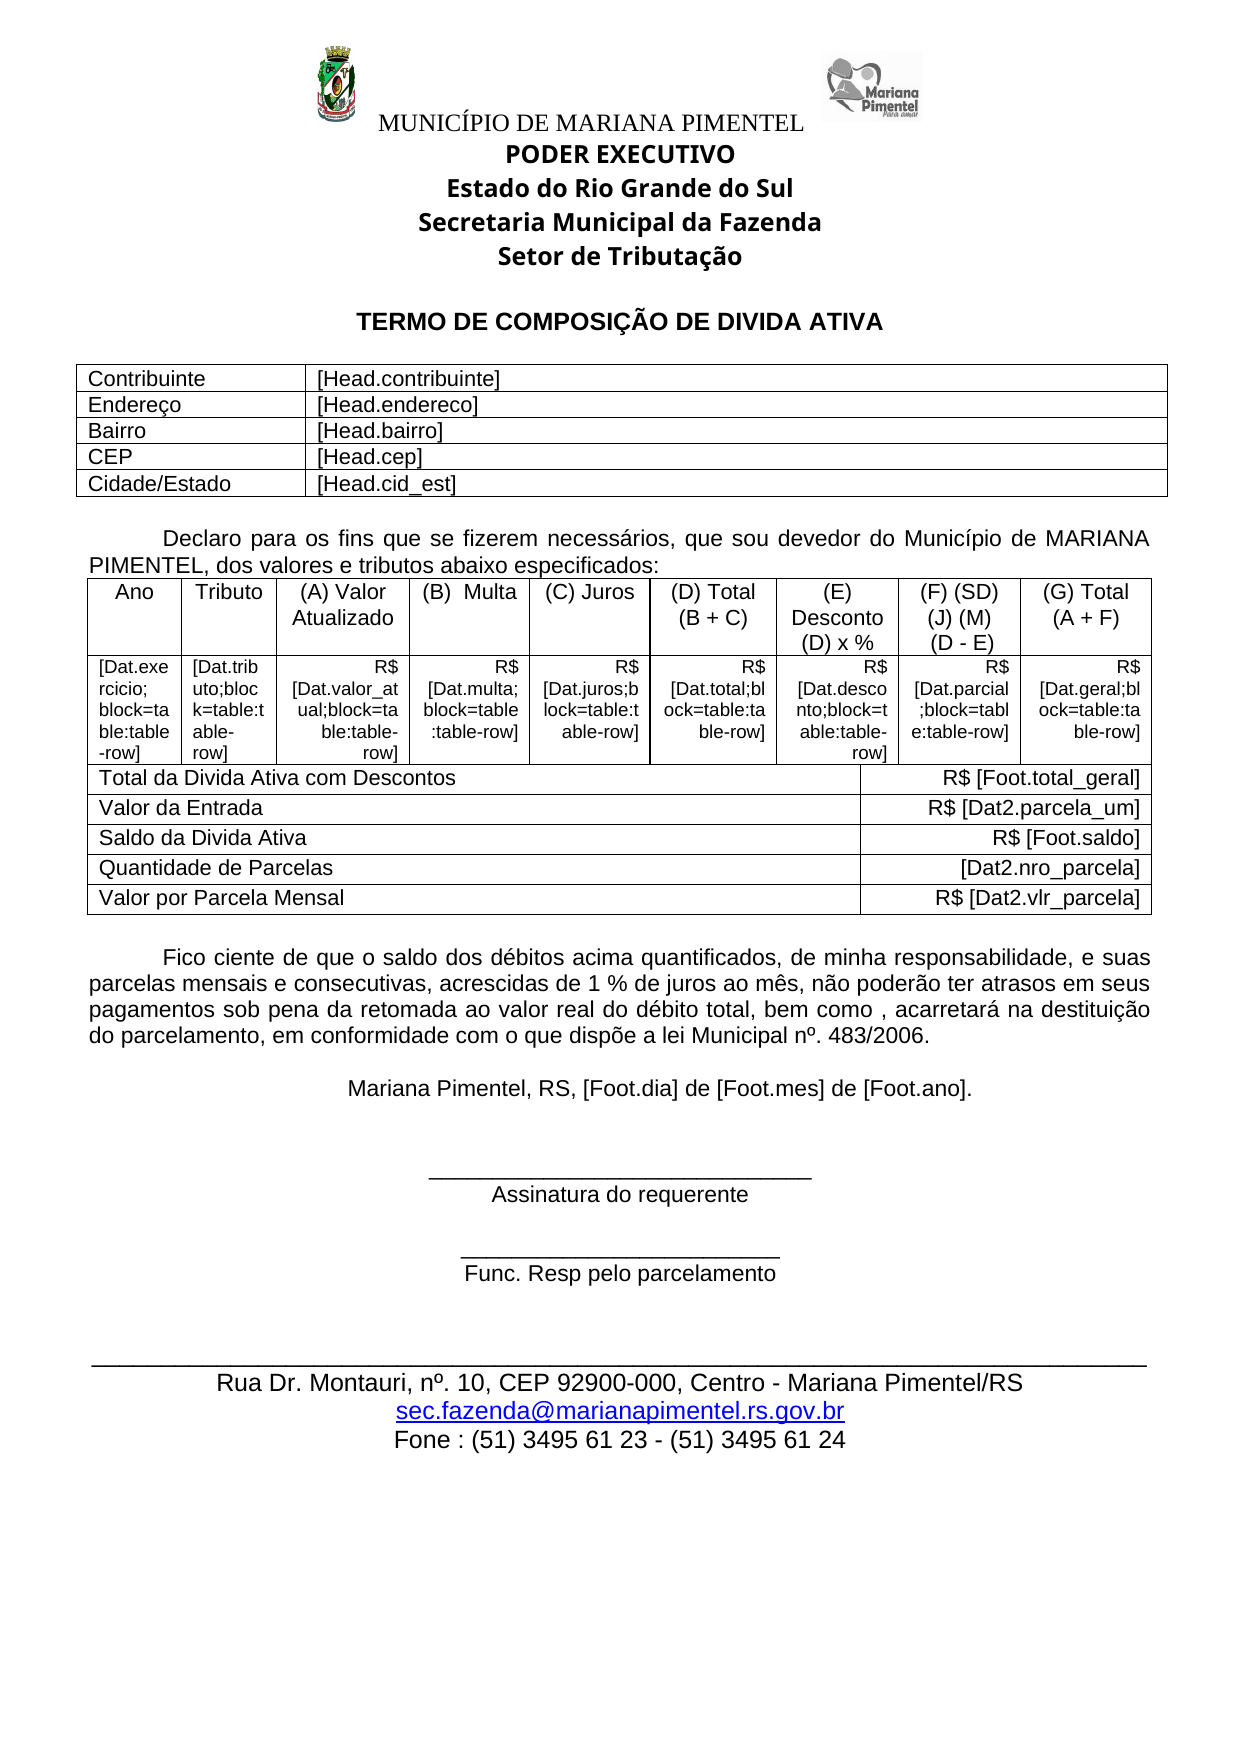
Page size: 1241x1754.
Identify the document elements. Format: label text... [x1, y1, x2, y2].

table_cell [Head.cep] [306, 444, 1167, 469]
table_cell R$ [Dat2.vlr_parcela] [861, 885, 1151, 914]
text MUNICÍPIO DE MARIANA PIMENTEL [89, 37, 1152, 137]
table_cell [Head.cid_est] [306, 470, 1167, 496]
table_cell Cidade/Estado [77, 470, 305, 496]
text Fico ciente de que o saldo dos débitos acima quantificados, de minha responsabilidade, e suas parcelas mensais e consecutivas, acrescidas de 1 % de juros ao mês, não poderão ter atrasos em seus pagamentos sob pena da retomada ao valor real do débito total, bem como , acarretará na destituição do parcelamento, em conformidade com o que dispõe a lei Municipal nº. 483/2006. [89, 943, 1152, 1049]
table_cell Endereço [77, 392, 305, 417]
table_cell [Head.bairro] [306, 418, 1167, 443]
table_cell R$ [Dat.juros;block=table:table-row] [530, 656, 649, 764]
table_header (E) Desconto(D) x % [777, 579, 898, 655]
text Secretaria Municipal da Fazenda [89, 205, 1152, 239]
table_header [Head.contribuinte] [306, 365, 1167, 391]
text ____________________________________________________________________________Rua Dr. Montauri, nº. 10, CEP 92900-000, Centro - Mariana Pimentel/RS [89, 1339, 1152, 1396]
table_cell Total da Divida Ativa com Descontos [88, 765, 860, 794]
text sec.fazenda@marianapimentel.rs.gov.br [89, 1396, 1152, 1425]
text Func. Resp pelo parcelamento [89, 1260, 1152, 1286]
table_cell R$ [Dat.multa;block=table:table-row] [410, 656, 529, 764]
table_cell [Dat2.nro_parcela] [861, 855, 1151, 884]
table_header Contribuinte [77, 365, 305, 391]
table_header (C) Juros [530, 579, 649, 655]
table_cell R$ [Dat.geral;block=table:table-row] [1021, 656, 1151, 764]
text Setor de Tributação [89, 239, 1152, 273]
table_cell R$ [Dat.valor_atual;block=table:table-row] [277, 656, 409, 764]
table_cell Saldo da Divida Ativa [88, 825, 860, 854]
text Estado do Rio Grande do Sul [89, 171, 1152, 205]
table_cell Bairro [77, 418, 305, 443]
table_cell Valor por Parcela Mensal [88, 885, 860, 914]
table_header (D) Total (B + C) [651, 579, 776, 655]
table_cell R$ [Foot.total_geral] [861, 765, 1151, 794]
text Fone : (51) 3495 61 23 - (51) 3495 61 24 [89, 1425, 1152, 1454]
table_header (G) Total (A + F) [1021, 579, 1151, 655]
table_header (B) Multa [410, 579, 529, 655]
table_cell Valor da Entrada [88, 795, 860, 824]
table_header Tributo [182, 579, 276, 655]
text _________________________ [89, 1233, 1152, 1260]
text TERMO DE COMPOSIÇÃO DE DIVIDA ATIVA [89, 307, 1152, 336]
table_cell R$ [Dat.desconto;block=table:table-row] [777, 656, 898, 764]
text ______________________________ [89, 1154, 1152, 1181]
table_cell R$ [Foot.saldo] [861, 825, 1151, 854]
table_header Ano [88, 579, 181, 655]
text Mariana Pimentel, RS, [Foot.dia] de [Foot.mes] de [Foot.ano]. [89, 1075, 1152, 1102]
table_cell Quantidade de Parcelas [88, 855, 860, 884]
text Assinatura do requerente [89, 1181, 1152, 1207]
table_cell [Dat.exercicio; block=table:table-row] [88, 656, 181, 764]
table_cell [Head.endereco] [306, 392, 1167, 417]
table_cell CEP [77, 444, 305, 469]
table_cell R$ [Dat2.parcela_um] [861, 795, 1151, 824]
table_cell [Dat.tributo;block=table:table-row] [182, 656, 276, 764]
text PODER EXECUTIVO [89, 137, 1152, 171]
table_cell R$ [Dat.parcial;block=table:table-row] [899, 656, 1020, 764]
table_header (F) (SD) (J) (M) (D - E) [899, 579, 1020, 655]
table_cell R$ [Dat.total;block=table:table-row] [651, 656, 776, 764]
table_header (A) Valor Atualizado [277, 579, 409, 655]
text Declaro para os fins que se fizerem necessários, que sou devedor do Município de MARIANA PIMENTEL, dos valores e tributos abaixo especificados: [89, 525, 1152, 578]
